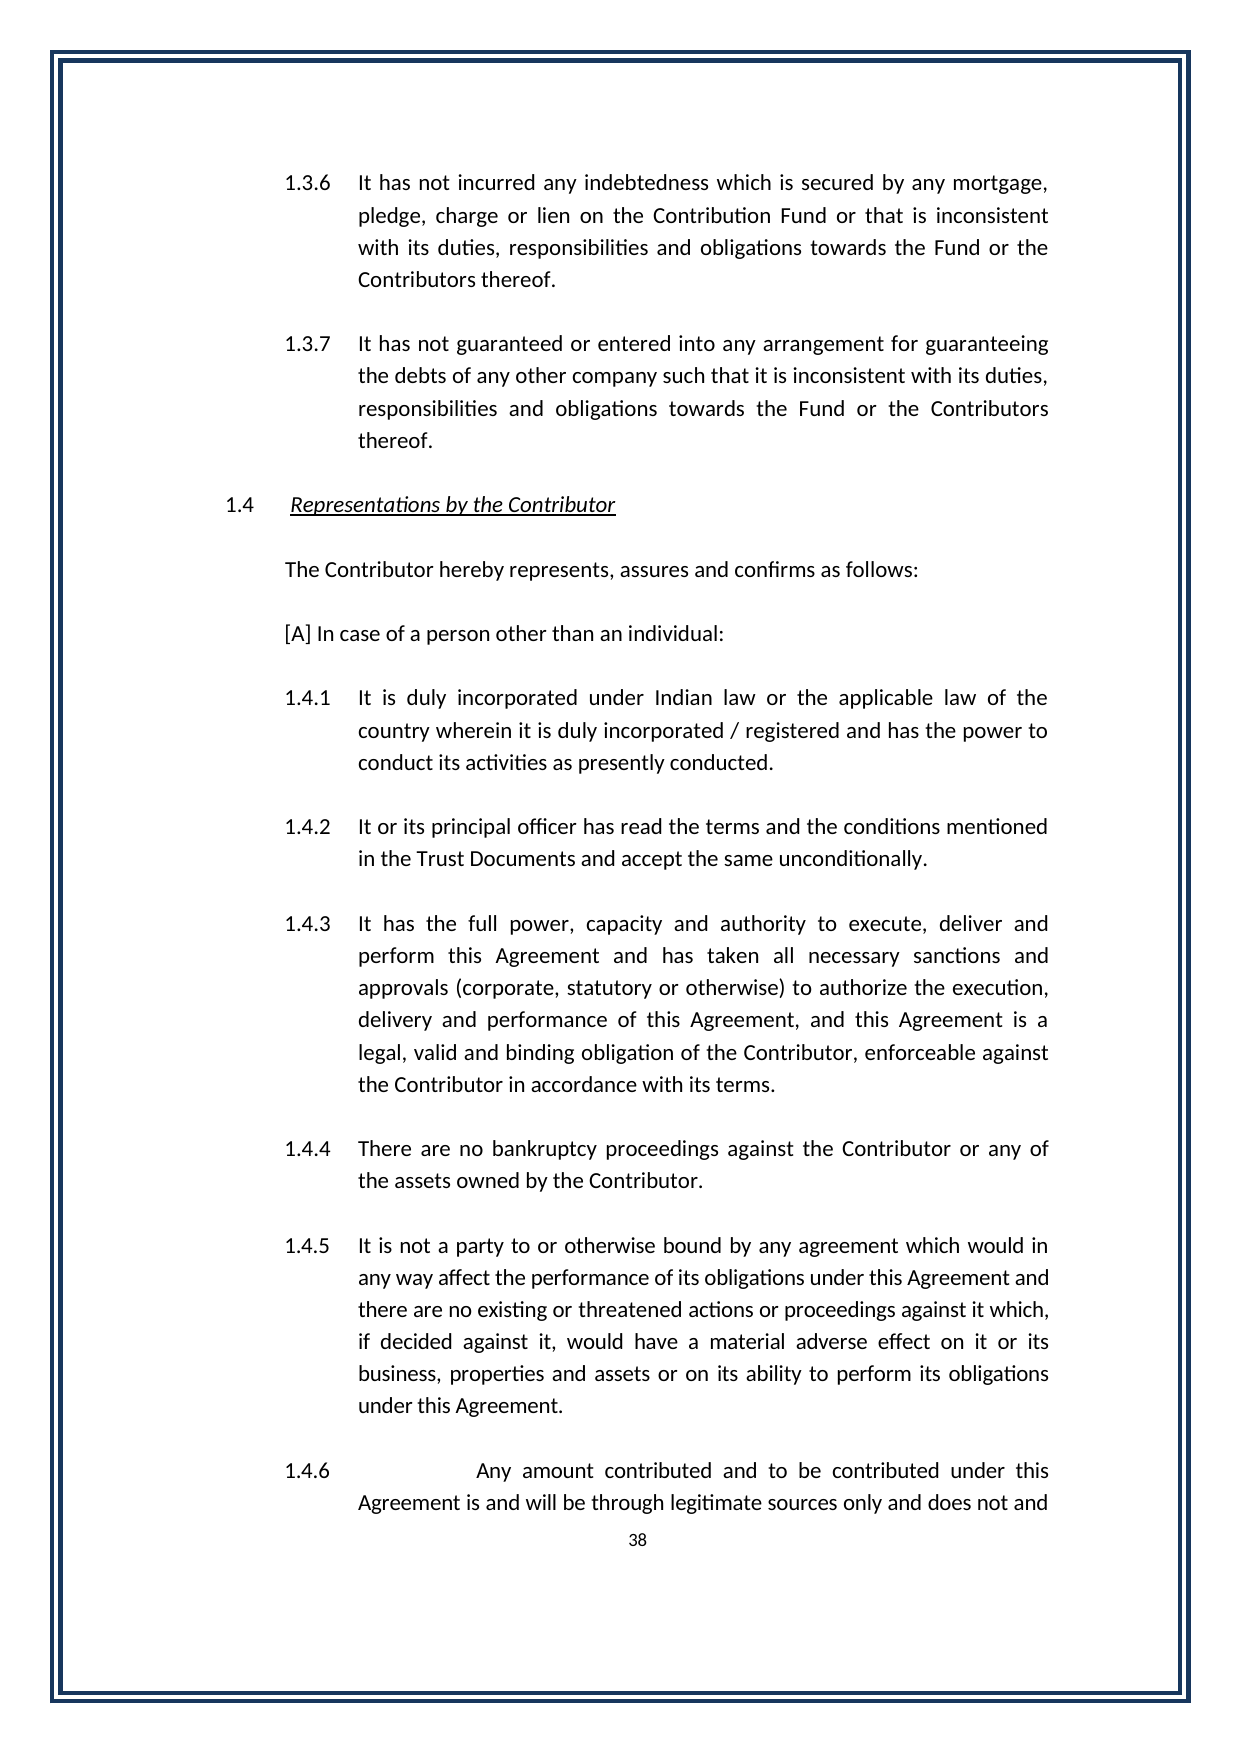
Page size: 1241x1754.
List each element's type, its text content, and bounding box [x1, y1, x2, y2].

list It has the full power, capacity and authority to execute, deliver and perform this Agreement and has taken all necessary sanctions and approvals (corporate, statutory or otherwise) to authorize the execution, delivery and performance of this Agreement, and this Agreement is a legal, valid and binding obligation of the Contributor, enforceable against the Contributor in accordance with its terms. [284, 909, 1050, 1098]
list Any amount contributed and to be contributed under this Agreement is and will be through legitimate sources only and does not and [284, 1456, 1050, 1516]
list Representations by the Contributor [225, 490, 1050, 518]
list It or its principal officer has read the terms and the conditions mentioned in the Trust Documents and accept the same unconditionally. [284, 812, 1050, 872]
list It is not a party to or otherwise bound by any agreement which would in any way affect the performance of its obligations under this Agreement and there are no existing or threatened actions or proceedings against it which, if decided against it, would have a material adverse effect on it or its business, properties and assets or on its ability to perform its obligations under this Agreement. [284, 1231, 1050, 1420]
list There are no bankruptcy proceedings against the Contributor or any of the assets owned by the Contributor. [284, 1134, 1050, 1194]
text [A] In case of a person other than an individual: [284, 619, 1050, 647]
list It has not guaranteed or entered into any arrangement for guaranteeing the debts of any other company such that it is inconsistent with its duties, responsibilities and obligations towards the Fund or the Contributors thereof. [284, 329, 1050, 454]
list It is duly incorporated under Indian law or the applicable law of the country wherein it is duly incorporated / registered and has the power to conduct its activities as presently conducted. [284, 683, 1050, 776]
list It has not incurred any indebtedness which is secured by any mortgage, pledge, charge or lien on the Contribution Fund or that is inconsistent with its duties, responsibilities and obligations towards the Fund or the Contributors thereof. [284, 168, 1050, 293]
text The Contributor hereby represents, assures and confirms as follows: [285, 555, 1050, 583]
